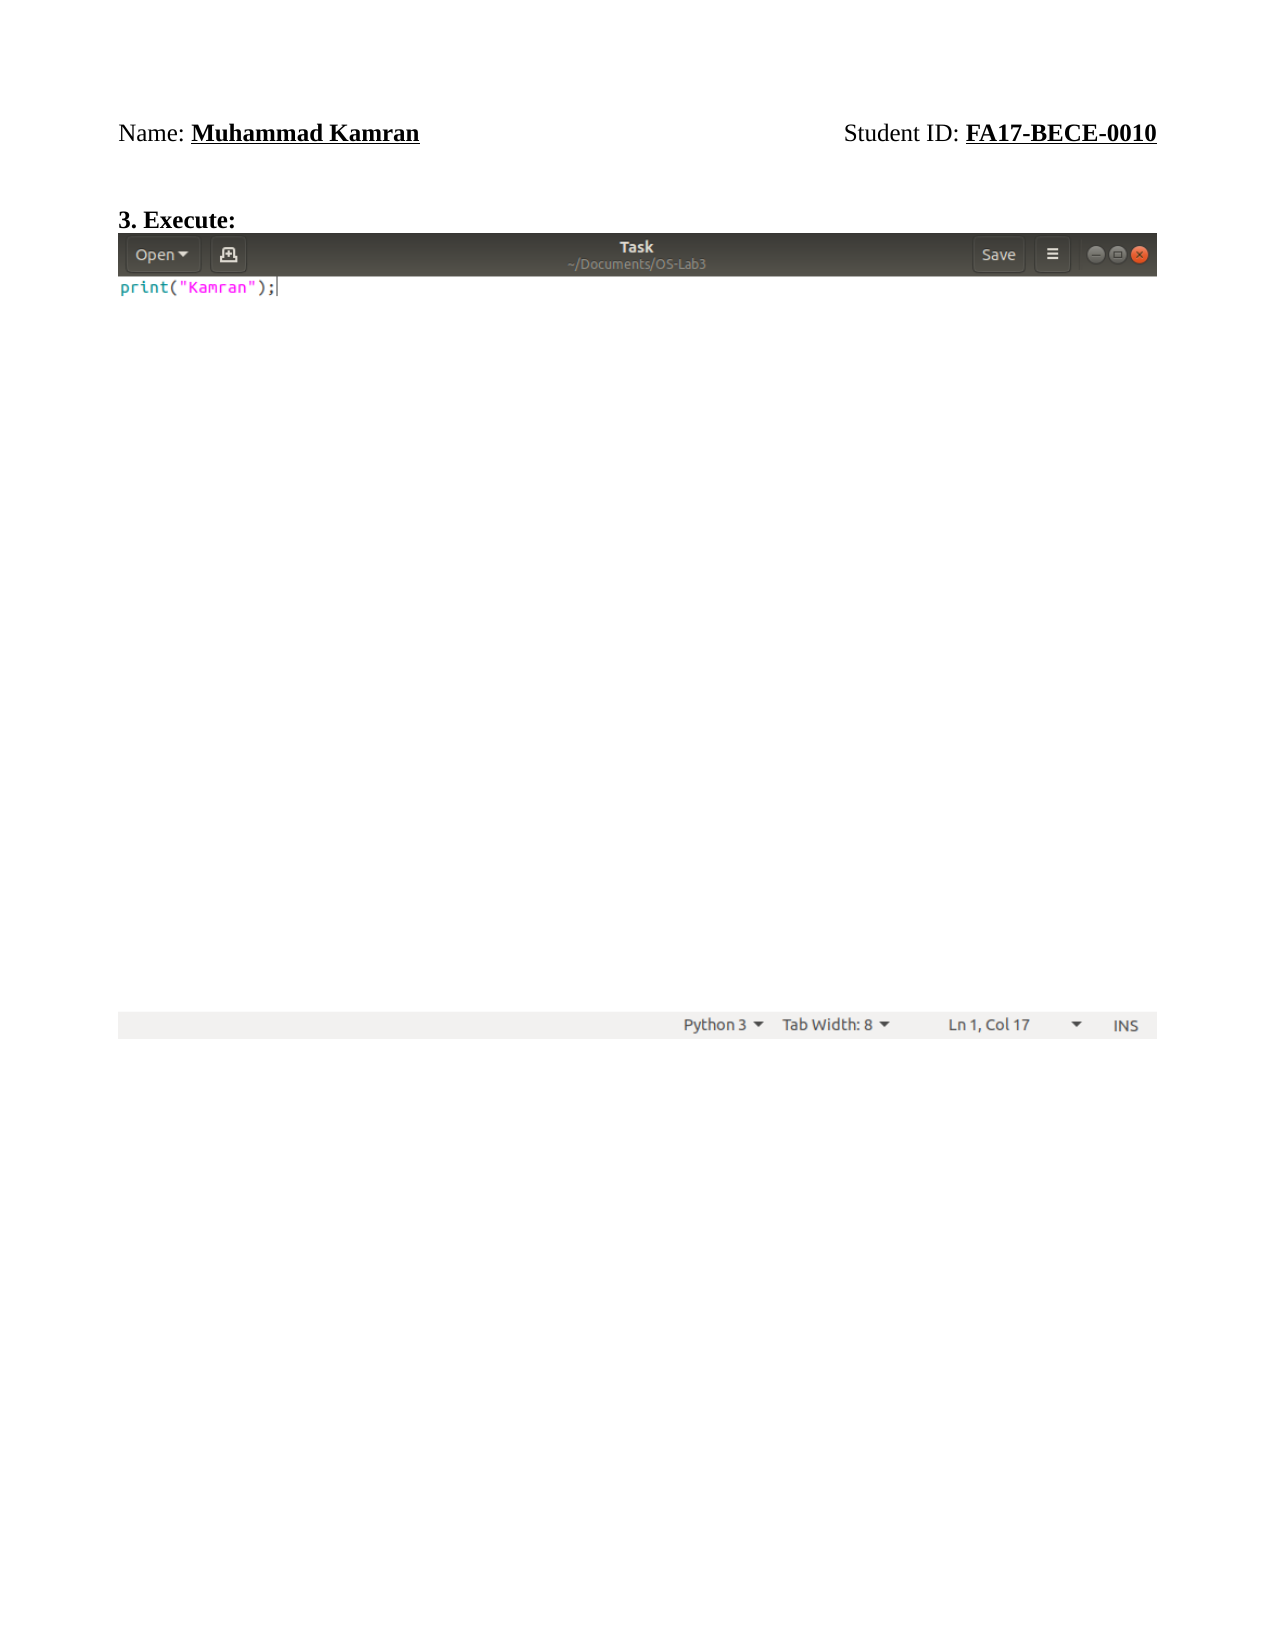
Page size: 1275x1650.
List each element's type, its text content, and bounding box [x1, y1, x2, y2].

picture [118, 233, 1157, 1039]
text 3. Execute: [118, 205, 1157, 233]
